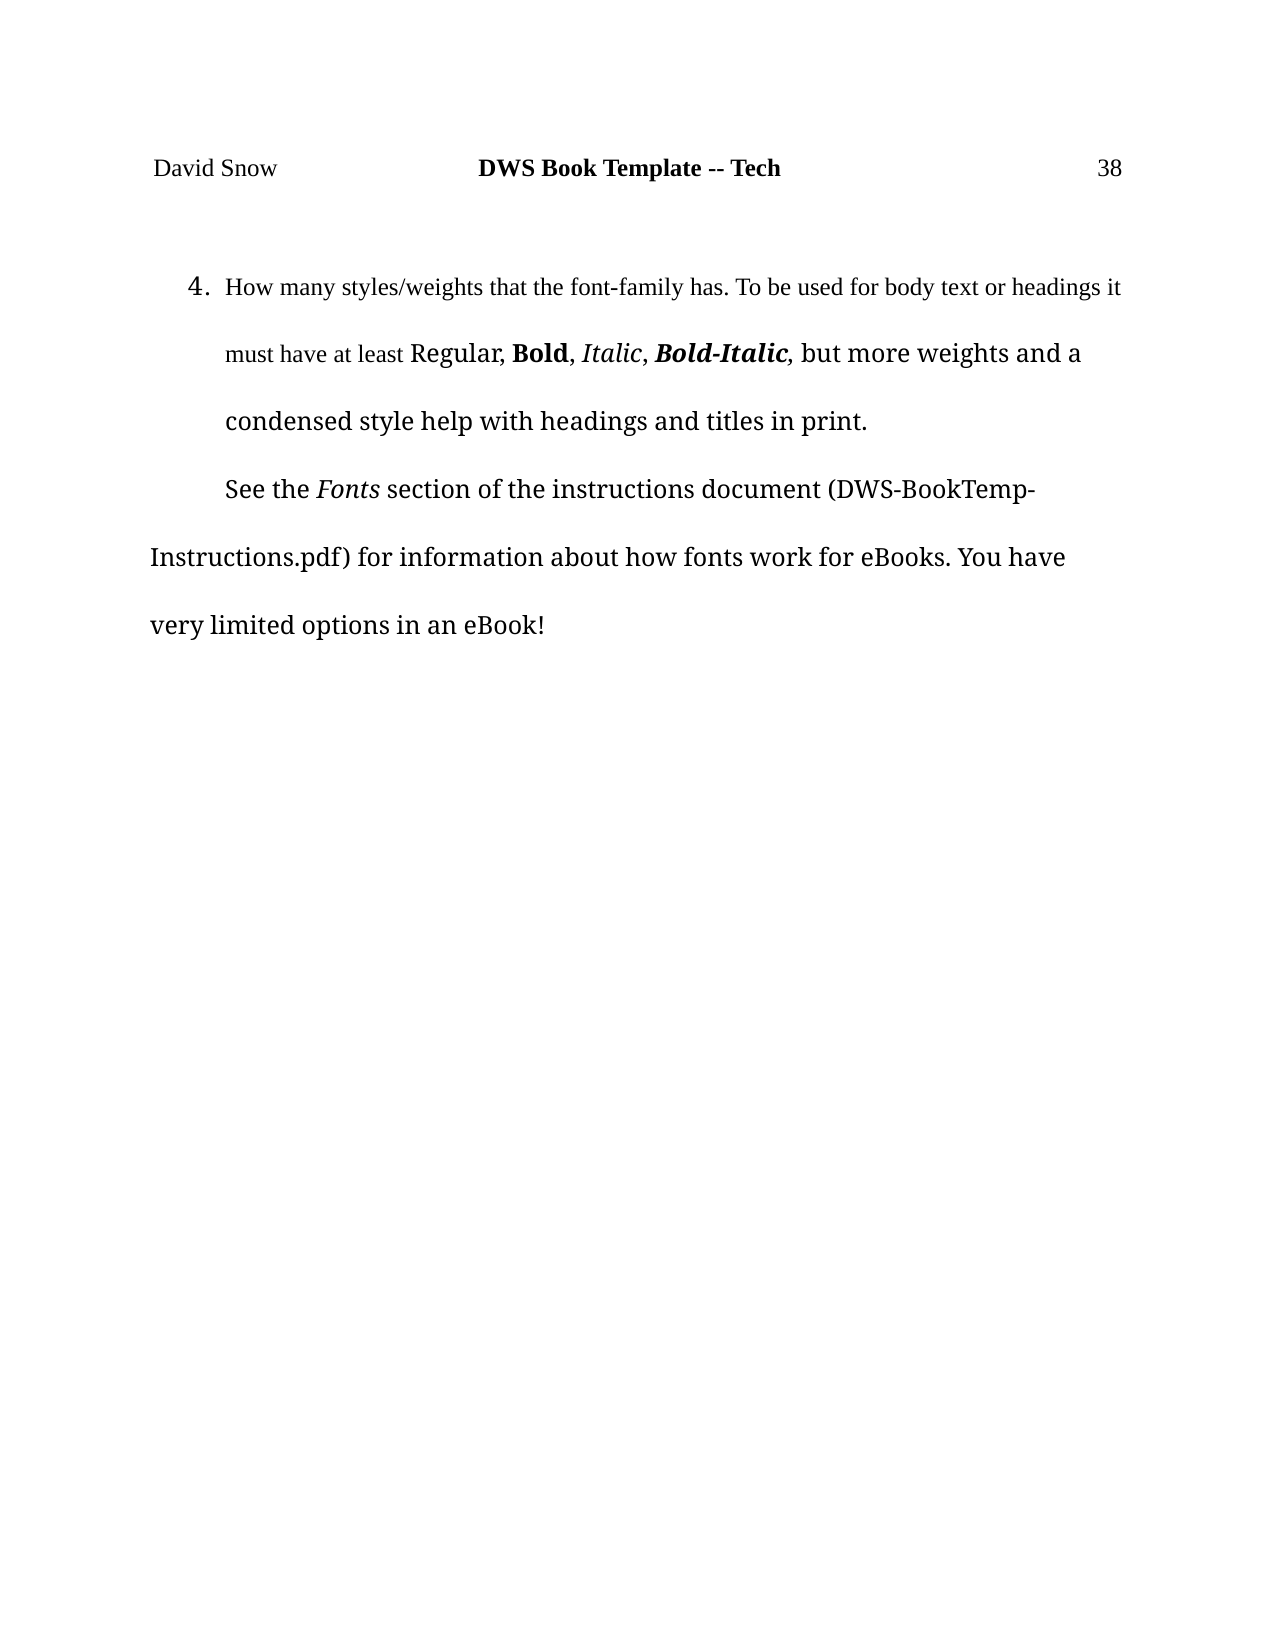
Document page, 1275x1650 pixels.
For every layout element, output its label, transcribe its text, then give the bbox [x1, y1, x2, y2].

list How many styles/weights that the font-family has. To be used for body text or headings it must have at least Regular, Bold, Italic, Bold-Italic, but more weights and a condensed style help with headings and titles in print. [187, 272, 1125, 438]
text See the Fonts section of the instructions document (DWS-BookTemp-Instructions.pdf) for information about how fonts work for eBooks. You have very limited options in an eBook! [150, 472, 1125, 642]
